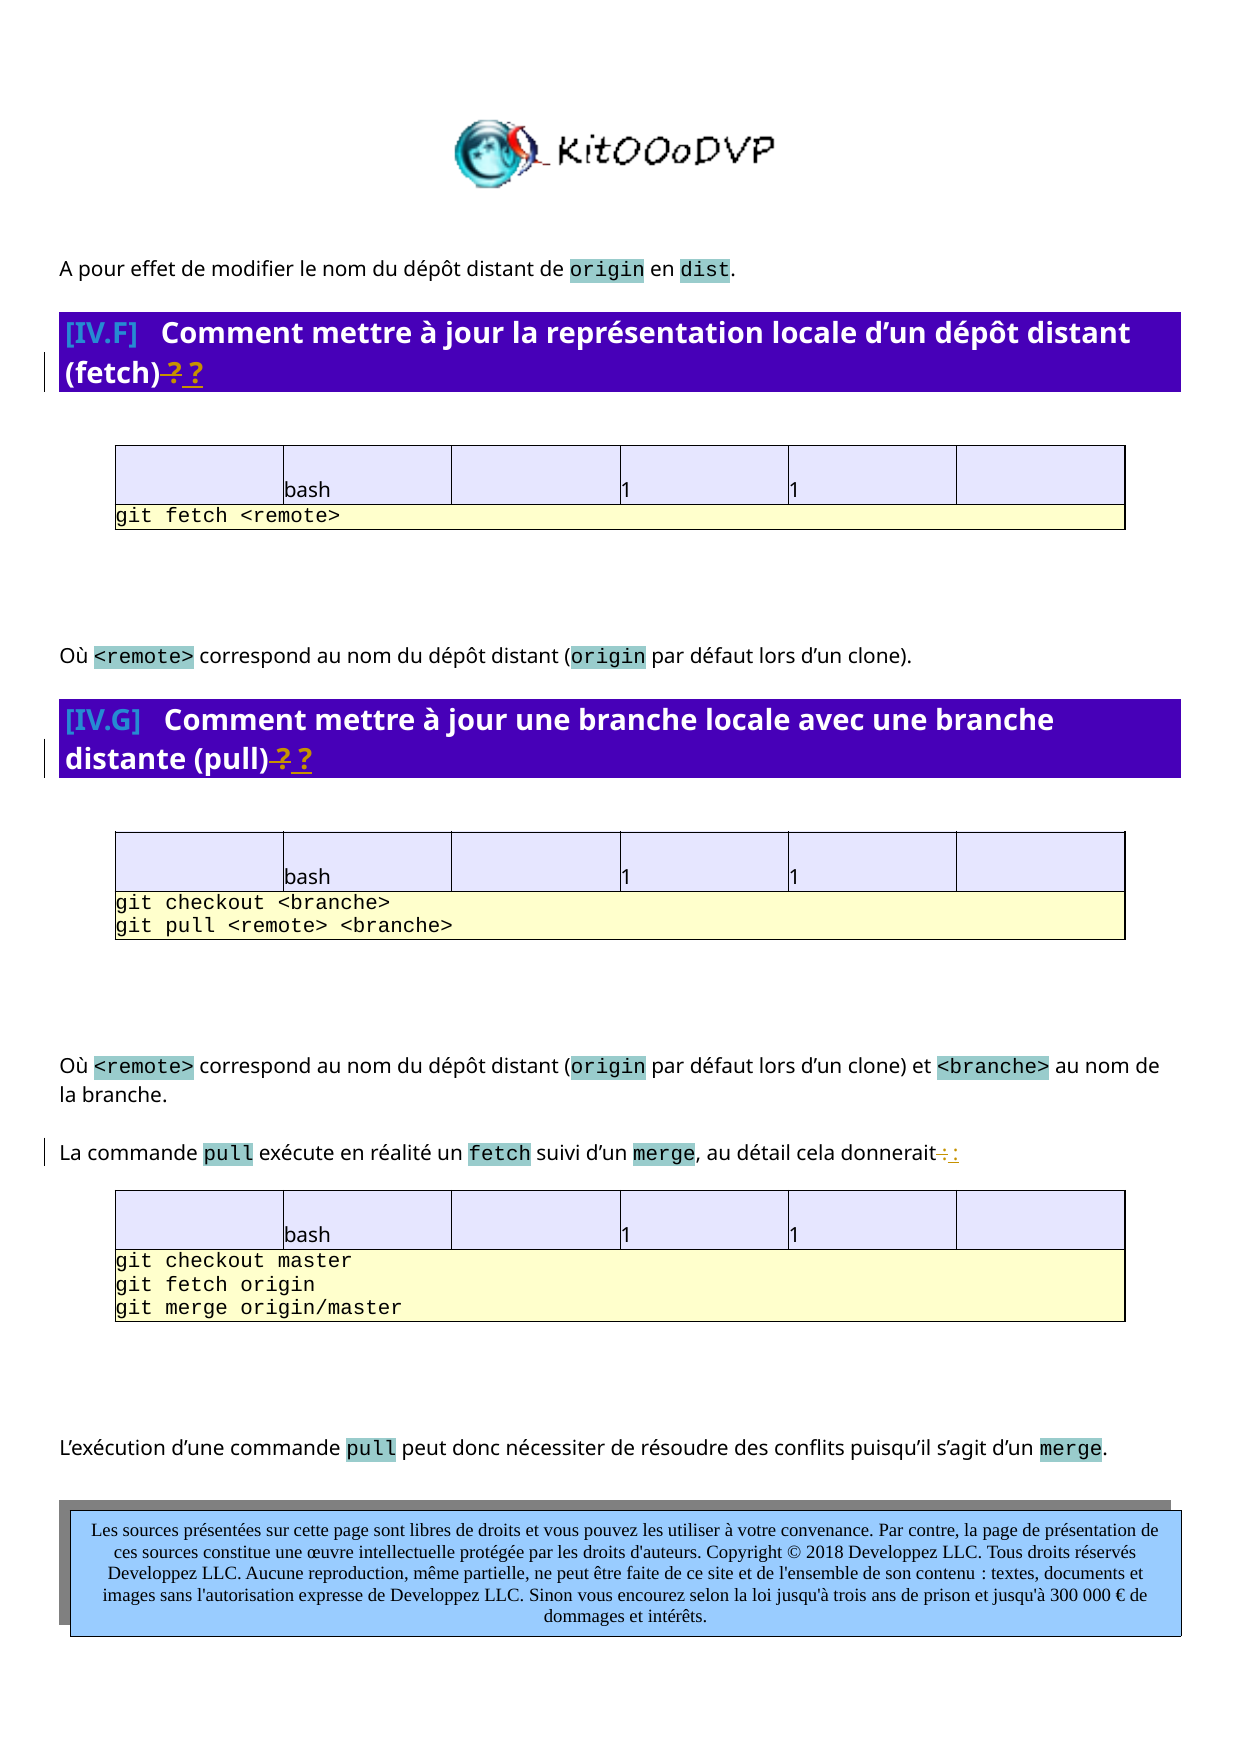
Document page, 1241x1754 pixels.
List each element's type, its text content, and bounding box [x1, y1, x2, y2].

table_header 1 [789, 446, 956, 504]
text Où <remote> correspond au nom du dépôt distant (origin par défaut lors d’un clone) et <branche> au nom de la branche. [59, 1051, 1181, 1108]
table_header bash [284, 1191, 451, 1249]
table_header 1 [789, 1191, 956, 1249]
table_header [452, 446, 620, 504]
table_header [957, 833, 1124, 891]
table_header [452, 833, 620, 891]
table_header bash [284, 446, 451, 504]
table_header 1 [621, 1191, 788, 1249]
text La commande pull exécute en réalité un fetch suivi d’un merge, au détail cela donnerait : [59, 1138, 1181, 1166]
text Où <remote> correspond au nom du dépôt distant (origin par défaut lors d’un clone). [59, 641, 1181, 669]
table_header 1 [621, 446, 788, 504]
picture [453, 118, 781, 191]
table_header bash [284, 833, 451, 891]
table_header [452, 1191, 620, 1249]
table_header 1 [789, 833, 956, 891]
table_header 1 [621, 833, 788, 891]
table_header [957, 1191, 1124, 1249]
table_header [116, 1191, 283, 1249]
text L’exécution d’une commande pull peut donc nécessiter de résoudre des conflits puisqu’il s’agit d’un merge. [59, 1433, 1181, 1462]
table_header [957, 446, 1124, 504]
subtitle Comment mettre à jour la représentation locale d’un dépôt distant (fetch) ? [59, 312, 1181, 392]
table_header [116, 833, 283, 891]
text A pour effet de modifier le nom du dépôt distant de origin en dist. [59, 254, 1181, 283]
subtitle Comment mettre à jour une branche locale avec une branche distante (pull) ? [59, 699, 1181, 778]
table_header [116, 446, 283, 504]
